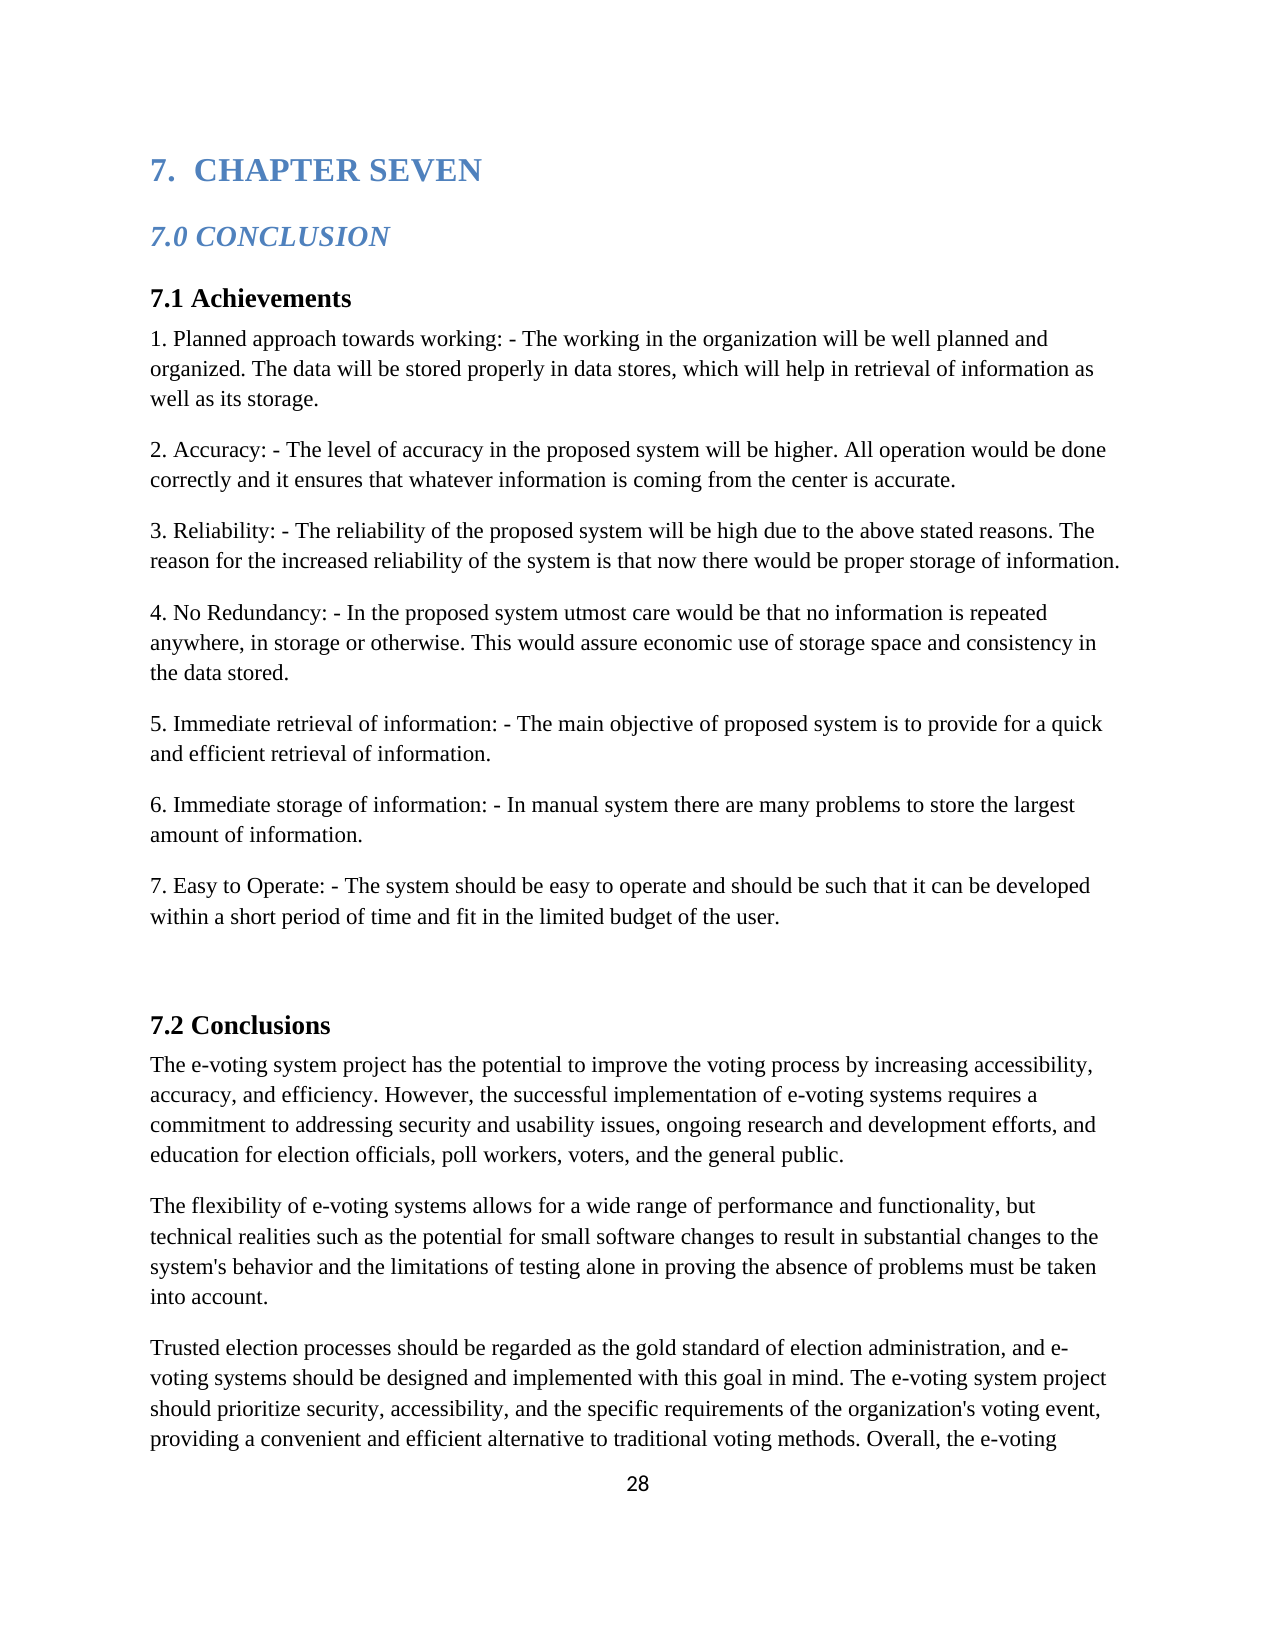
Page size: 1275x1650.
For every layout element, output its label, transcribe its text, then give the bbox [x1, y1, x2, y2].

subtitle 7.2 Conclusions [150, 1009, 1125, 1040]
text Trusted election processes should be regarded as the gold standard of election administration, and e-voting systems should be designed and implemented with this goal in mind. The e-voting system project should prioritize security, accessibility, and the specific requirements of the organization's voting event, providing a convenient and efficient alternative to traditional voting methods. Overall, the e-voting [150, 1334, 1125, 1451]
subtitle 7. CHAPTER SEVEN [150, 150, 1125, 188]
text 5. Immediate retrieval of information: - The main objective of proposed system is to provide for a quick and efficient retrieval of information. [150, 710, 1125, 767]
text 3. Reliability: - The reliability of the proposed system will be high due to the above stated reasons. The reason for the increased reliability of the system is that now there would be proper storage of information. [150, 517, 1125, 574]
text 7. Easy to Operate: - The system should be easy to operate and should be such that it can be developed within a short period of time and fit in the limited budget of the user. [150, 872, 1125, 929]
text 6. Immediate storage of information: - In manual system there are many problems to store the largest amount of information. [150, 791, 1125, 848]
text The flexibility of e-voting systems allows for a wide range of performance and functionality, but technical realities such as the potential for small software changes to result in substantial changes to the system's behavior and the limitations of testing alone in proving the absence of problems must be taken into account. [150, 1193, 1125, 1309]
subtitle 7.1 Achievements [150, 283, 1125, 314]
subtitle 7.0 CONCLUSION [150, 219, 1125, 253]
text 4. No Redundancy: - In the proposed system utmost care would be that no information is repeated anywhere, in storage or otherwise. This would assure economic use of storage space and consistency in the data stored. [150, 598, 1125, 685]
text 2. Accuracy: - The level of accuracy in the proposed system will be higher. All operation would be done correctly and it ensures that whatever information is coming from the center is accurate. [150, 436, 1125, 493]
text The e-voting system project has the potential to improve the voting process by increasing accessibility, accuracy, and efficiency. However, the successful implementation of e-voting systems requires a commitment to addressing security and usability issues, ongoing research and development efforts, and education for election officials, poll workers, voters, and the general public. [150, 1051, 1125, 1168]
text 1. Planned approach towards working: - The working in the organization will be well planned and organized. The data will be stored properly in data stores, which will help in retrieval of information as well as its storage. [150, 324, 1125, 411]
